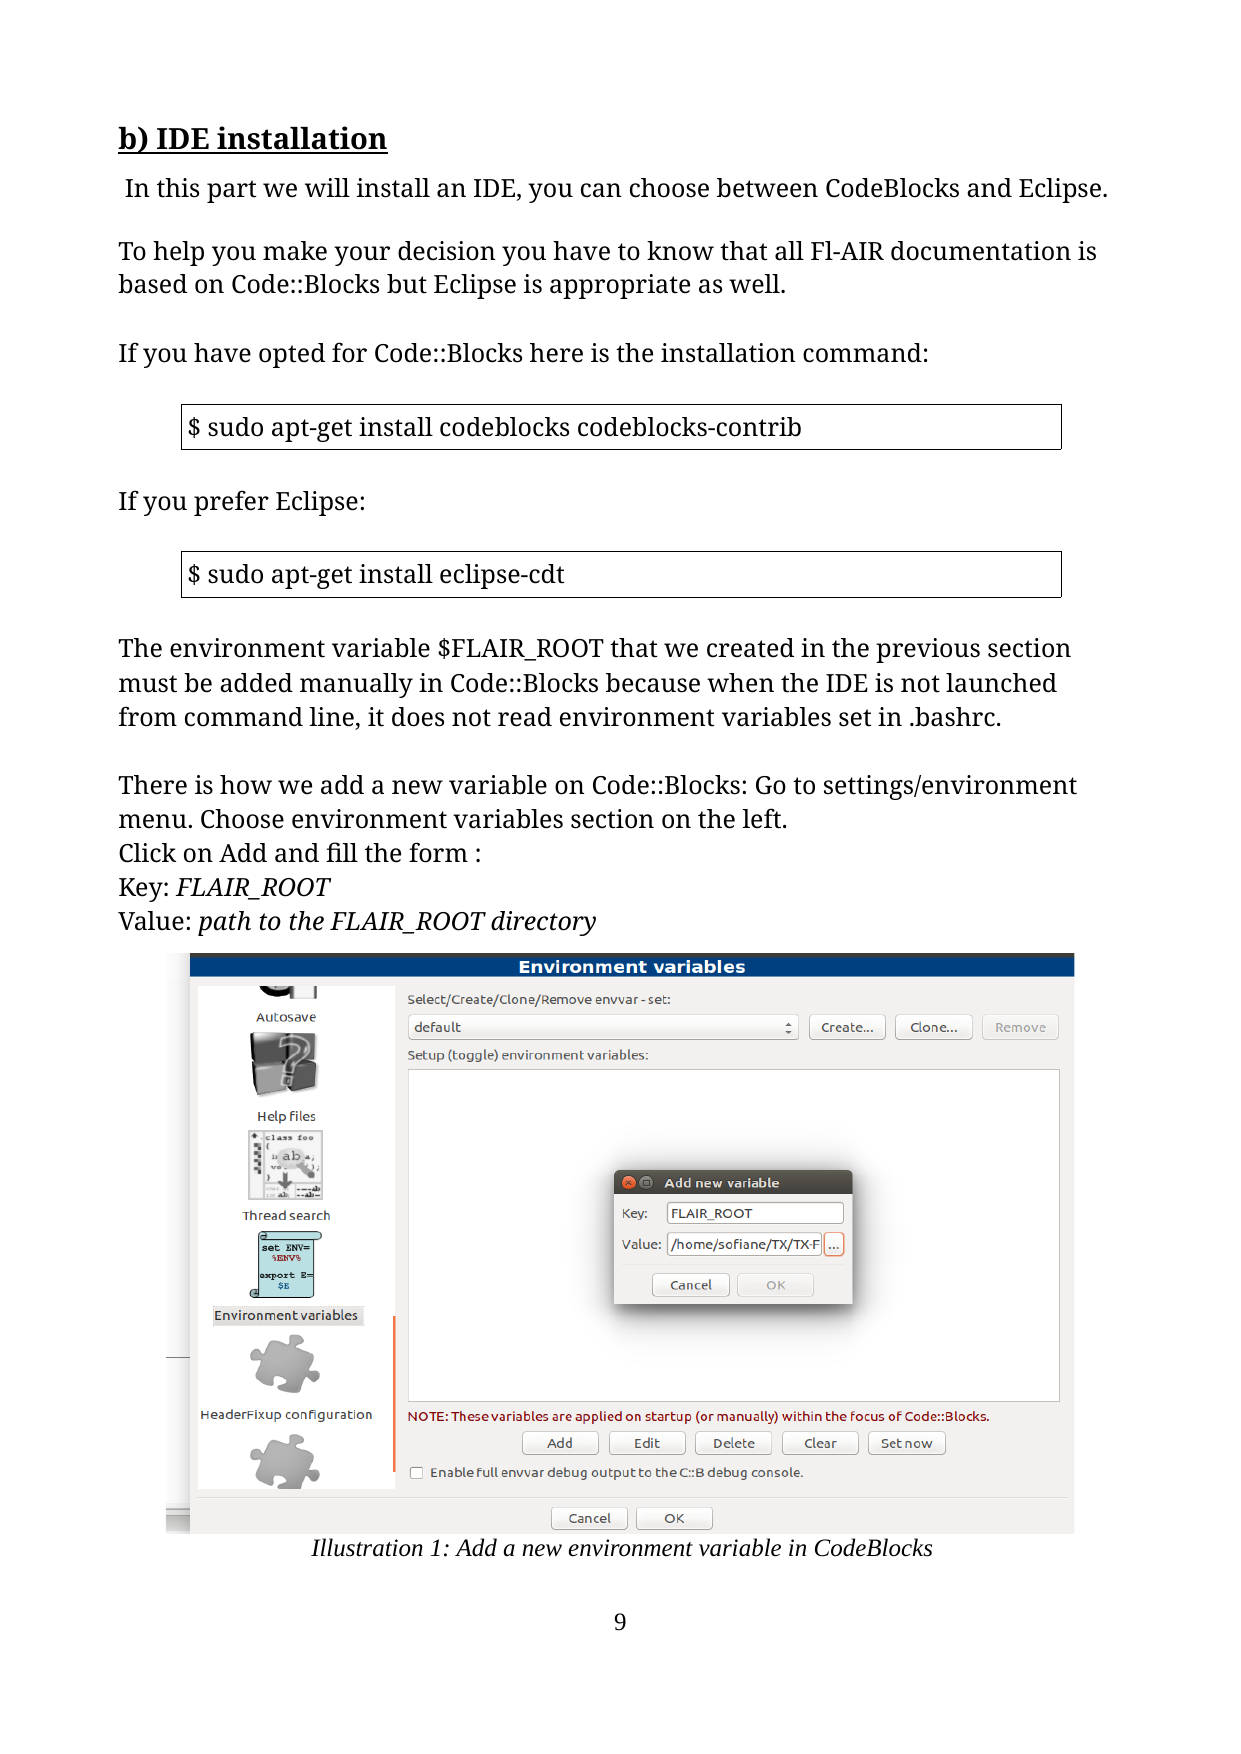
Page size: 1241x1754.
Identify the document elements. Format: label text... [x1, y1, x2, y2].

table_header $ sudo apt-get install eclipse-cdt [182, 552, 1061, 597]
text Click on Add and fill the form : [118, 836, 1122, 869]
text The environment variable $FLAIR_ROOT that we created in the previous section must be added manually in Code::Blocks because when the IDE is not launched from command line, it does not read environment variables set in .bashrc. [118, 631, 1122, 733]
text If you have opted for Code::Blocks here is the installation command: [118, 335, 1122, 369]
text Illustration 1: Add a new environment variable in CodeBlocks [166, 1534, 1074, 1562]
subtitle b) IDE installation [118, 118, 1122, 158]
picture [165, 953, 1075, 1534]
text There is how we add a new variable on Code::Blocks: Go to settings/environment menu. Choose environment variables section on the left. [118, 767, 1122, 836]
text Value: path to the FLAIR_ROOT directory [118, 904, 1122, 938]
text In this part we will install an IDE, you can choose between CodeBlocks and Eclipse. [118, 170, 1122, 204]
text Key: FLAIR_ROOT [118, 869, 1122, 904]
table_header $ sudo apt-get install codeblocks codeblocks-contrib [182, 405, 1061, 449]
text If you prefer Eclipse: [118, 483, 1122, 517]
text To help you make your decision you have to know that all Fl-AIR documentation is based on Code::Blocks but Eclipse is appropriate as well. [118, 233, 1122, 301]
